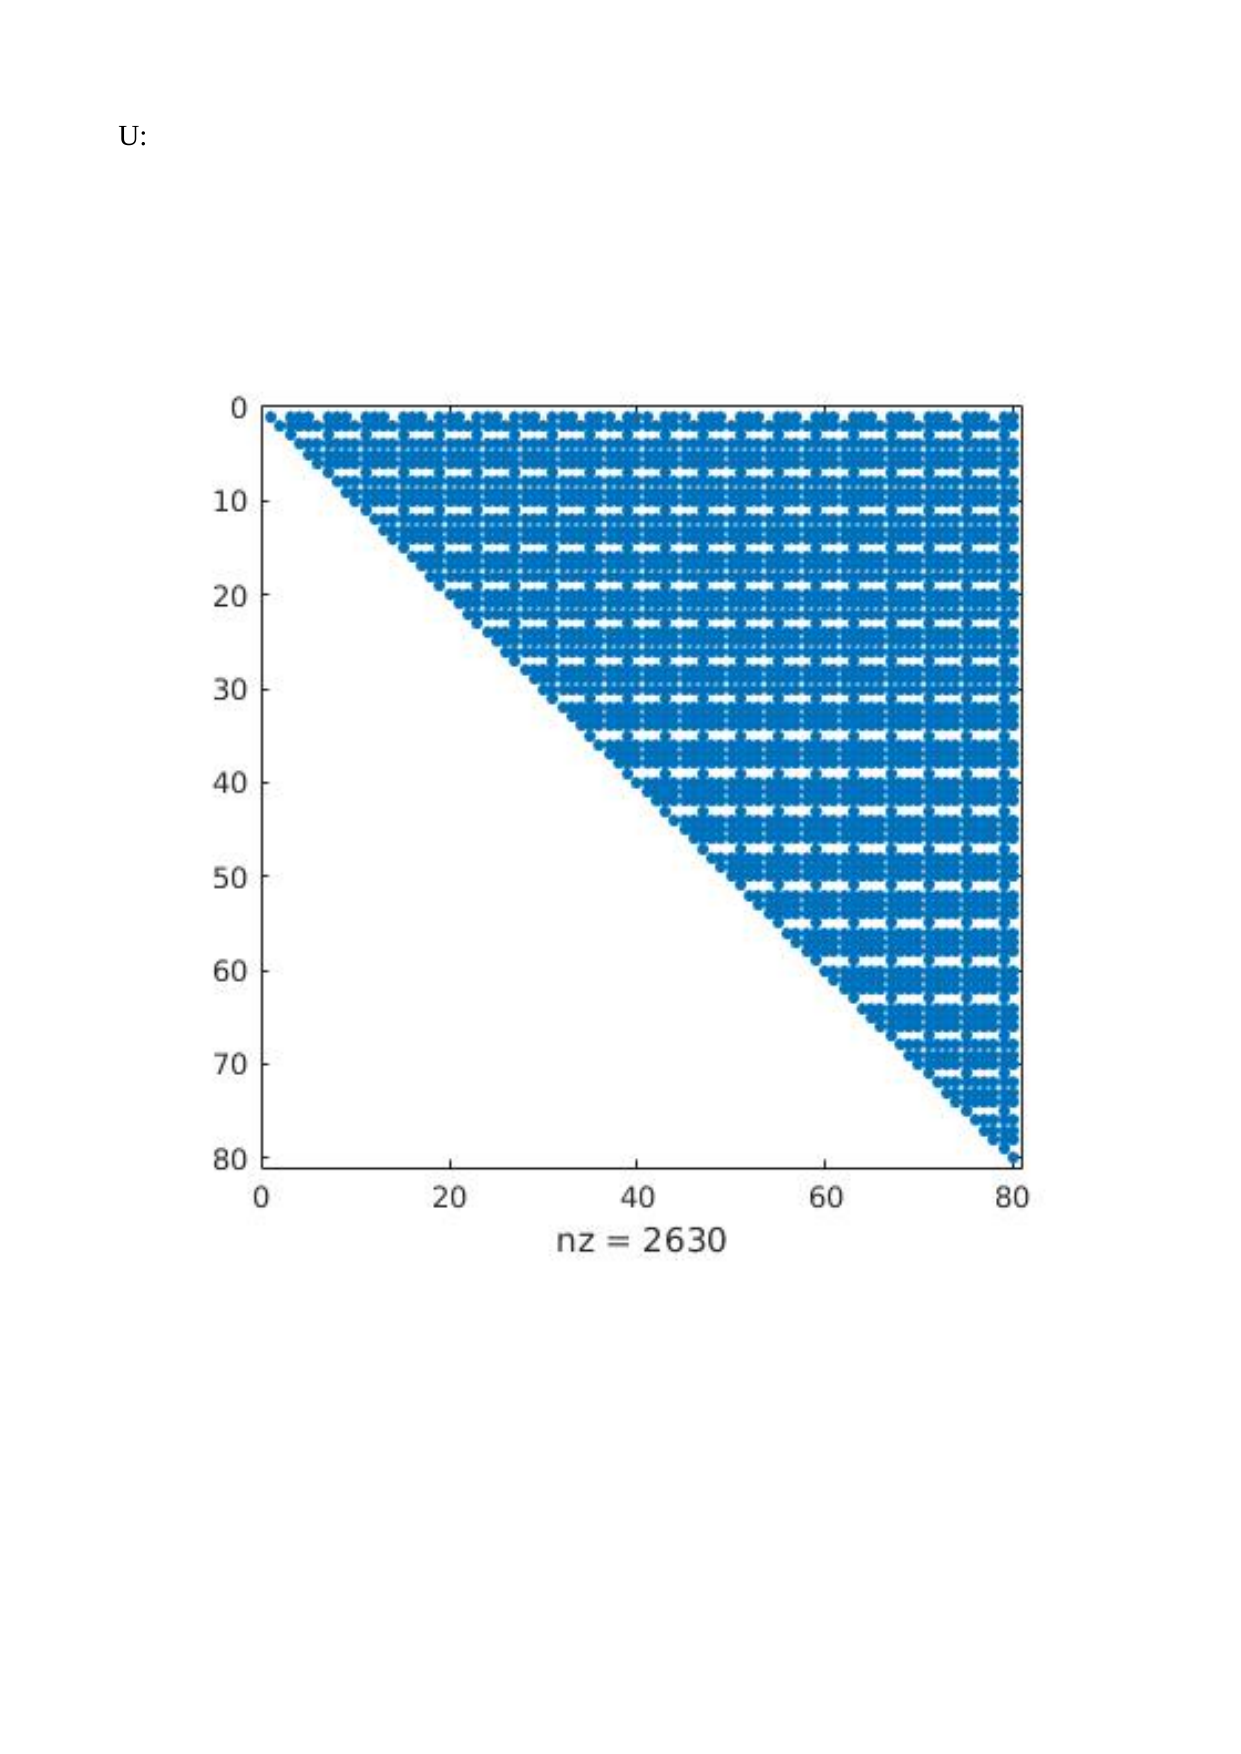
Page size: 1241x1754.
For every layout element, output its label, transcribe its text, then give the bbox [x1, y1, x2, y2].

picture [0, 339, 1241, 1270]
text U: [118, 118, 1122, 152]
